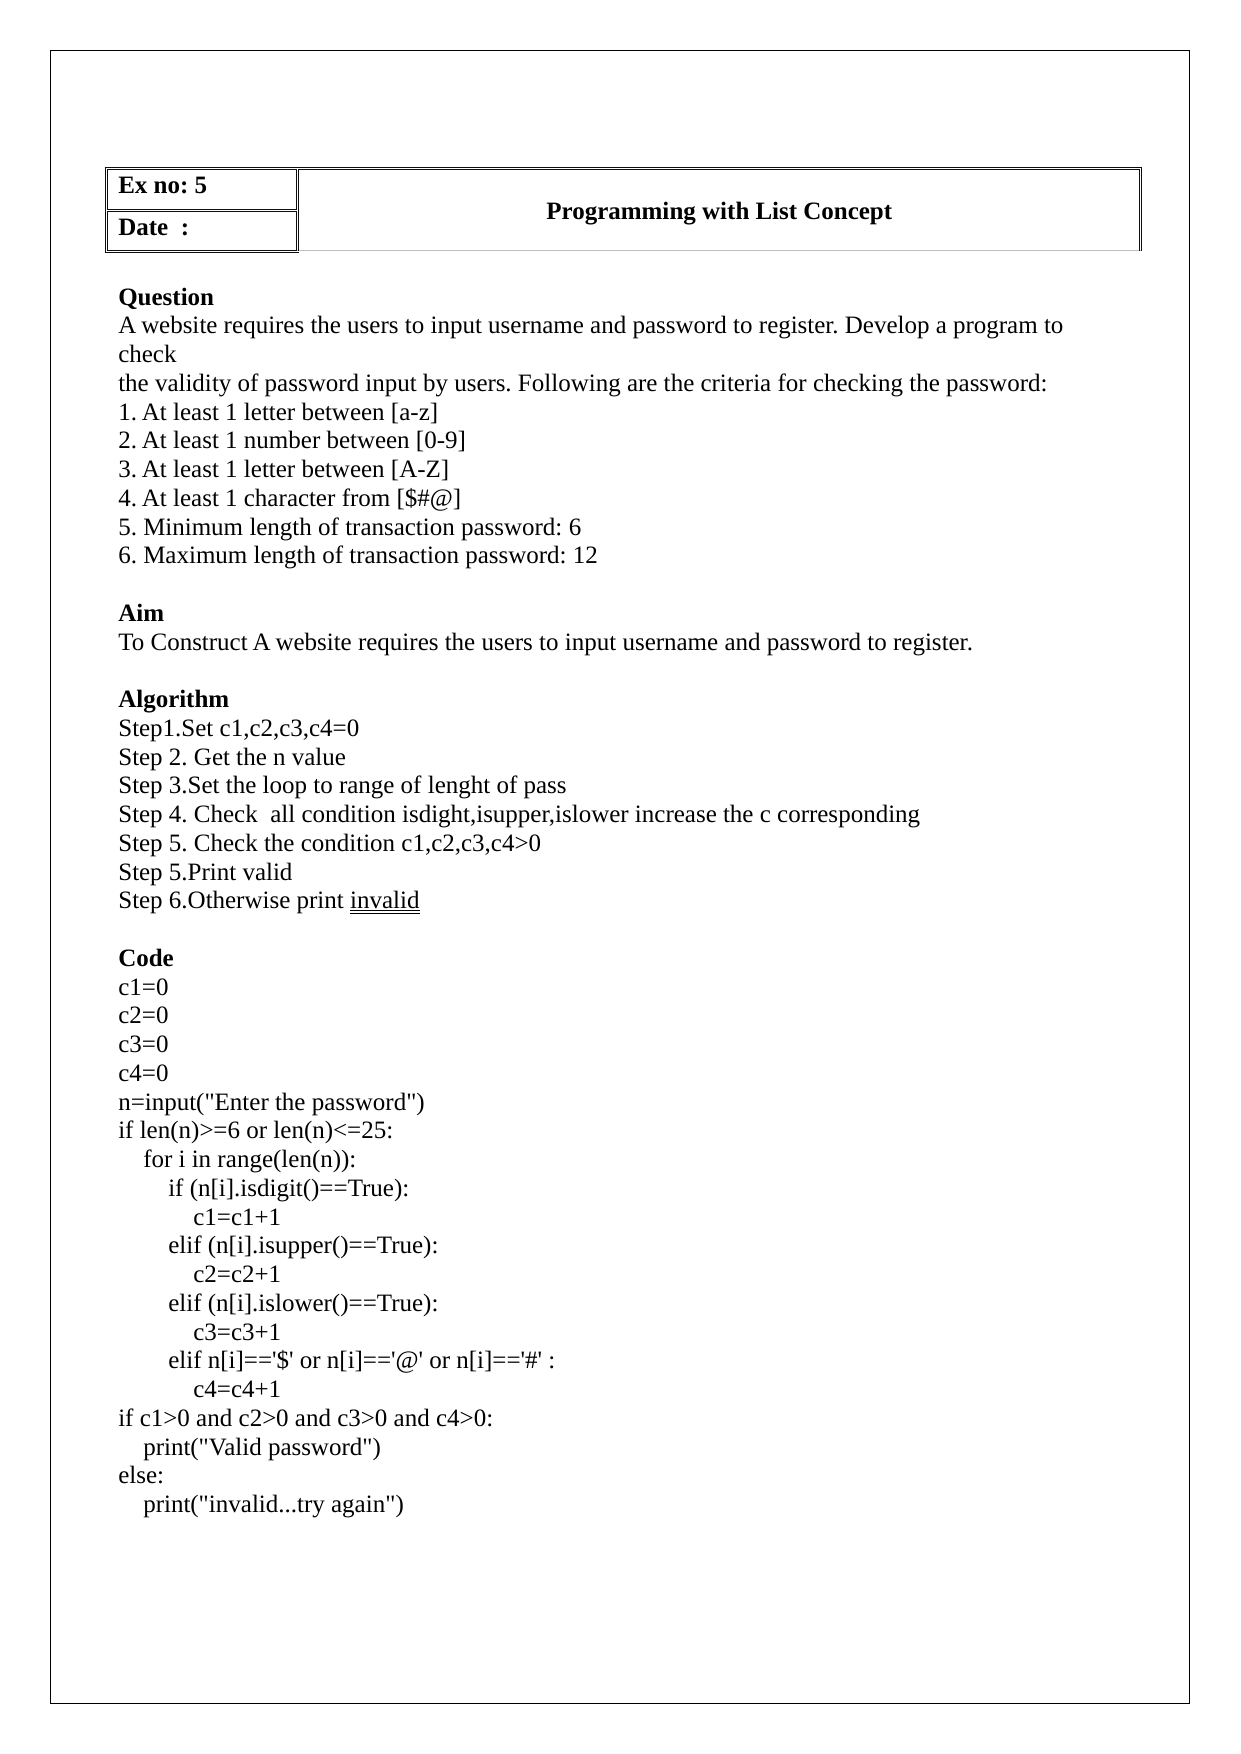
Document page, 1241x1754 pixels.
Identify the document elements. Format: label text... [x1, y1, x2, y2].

text c1=0 [118, 972, 1122, 1001]
text Step 5. Check the condition c1,c2,c3,c4>0 [118, 828, 1122, 857]
text Step 4. Check all condition isdight,isupper,islower increase the c corresponding [118, 799, 1122, 828]
text Question [118, 282, 1122, 311]
text print("invalid...try again") [118, 1489, 1122, 1518]
text c1=c1+1 [118, 1202, 1122, 1231]
text elif (n[i].islower()==True): [118, 1288, 1122, 1317]
text Step 3.Set the loop to range of lenght of pass [118, 771, 1122, 799]
text for i in range(len(n)): [118, 1144, 1122, 1173]
text c3=0 [118, 1029, 1122, 1058]
text A website requires the users to input username and password to register. Develop a program to check [118, 311, 1122, 368]
text if len(n)>=6 or len(n)<=25: [118, 1116, 1122, 1144]
text 6. Maximum length of transaction password: 12 [118, 541, 1122, 569]
text Step 5.Print valid [118, 857, 1122, 886]
table_header Ex no: 5 [108, 170, 296, 209]
text To Construct A website requires the users to input username and password to register. [118, 627, 1122, 656]
text Step 2. Get the n value [118, 742, 1122, 771]
text if (n[i].isdigit()==True): [118, 1173, 1122, 1202]
text 1. At least 1 letter between [a-z] [118, 397, 1122, 426]
text print("Valid password") [118, 1432, 1122, 1461]
text the validity of password input by users. Following are the criteria for checking the password: [118, 368, 1122, 397]
text Aim [118, 598, 1122, 627]
text 2. At least 1 number between [0-9] [118, 426, 1122, 454]
text 5. Minimum length of transaction password: 6 [118, 512, 1122, 541]
text n=input("Enter the password") [118, 1087, 1122, 1116]
text else: [118, 1461, 1122, 1489]
text Code [118, 943, 1122, 972]
text elif n[i]=='$' or n[i]=='@' or n[i]=='#' : [118, 1346, 1122, 1374]
text Step 6.Otherwise print invalid [118, 886, 1122, 914]
table_header Programming with List Concept [299, 170, 1139, 250]
text c3=c3+1 [118, 1317, 1122, 1346]
text 3. At least 1 letter between [A-Z] [118, 454, 1122, 483]
text c2=0 [118, 1001, 1122, 1029]
text c4=0 [118, 1058, 1122, 1087]
table_cell Date : [108, 212, 296, 250]
text Step1.Set c1,c2,c3,c4=0 [118, 713, 1122, 742]
text 4. At least 1 character from [$#@] [118, 483, 1122, 512]
text if c1>0 and c2>0 and c3>0 and c4>0: [118, 1403, 1122, 1432]
text elif (n[i].isupper()==True): [118, 1231, 1122, 1259]
text c2=c2+1 [118, 1259, 1122, 1288]
text Algorithm [118, 684, 1122, 713]
text c4=c4+1 [118, 1374, 1122, 1403]
